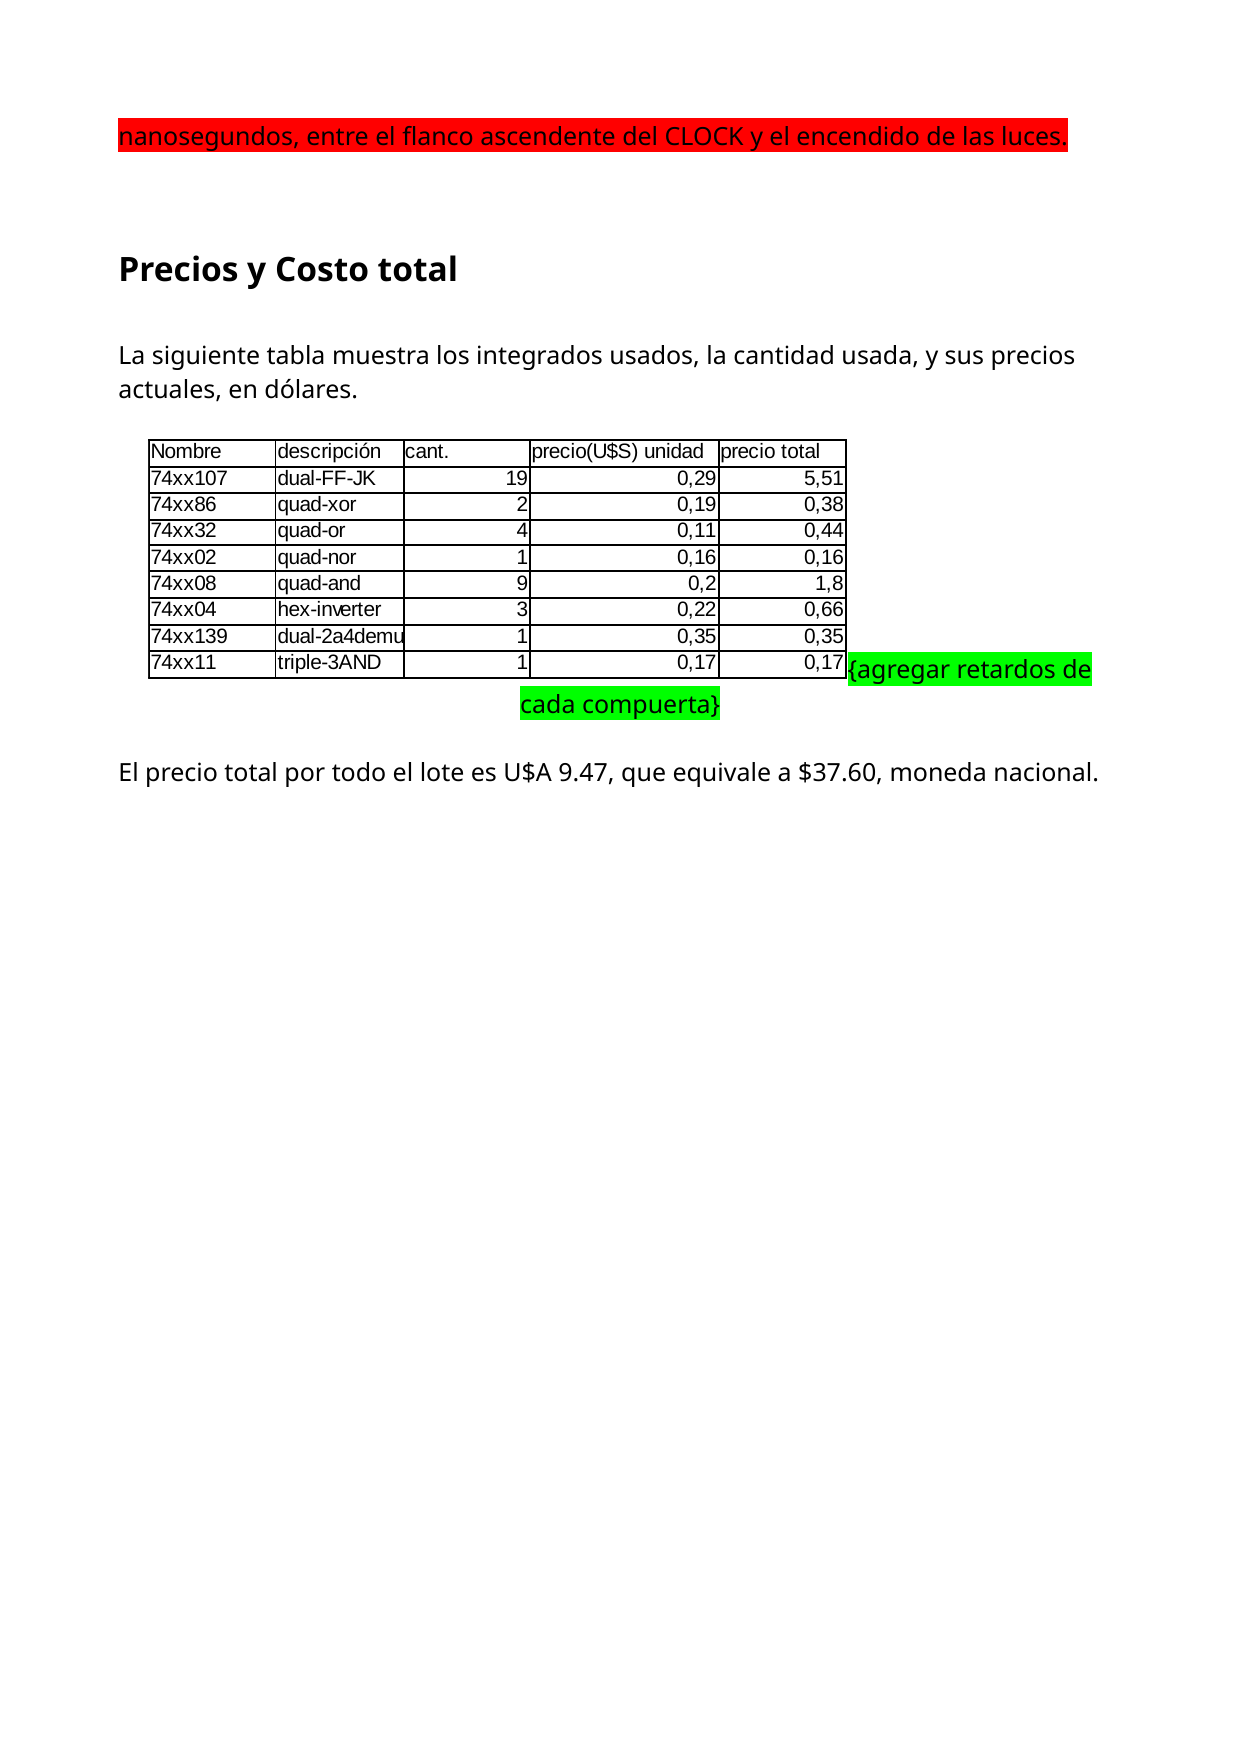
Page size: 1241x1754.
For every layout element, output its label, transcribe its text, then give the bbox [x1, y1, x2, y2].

text nanosegundos, entre el flanco ascendente del CLOCK y el encendido de las luces. [118, 118, 1122, 152]
text La siguiente tabla muestra los integrados usados, la cantidad usada, y sus precios actuales, en dólares. [118, 338, 1122, 406]
subtitle Precios y Costo total [118, 245, 1122, 291]
text {agregar retardos de cada compuerta} [118, 440, 1122, 720]
text El precio total por todo el lote es U$A 9.47, que equivale a $37.60, moneda nacional. [118, 754, 1122, 788]
